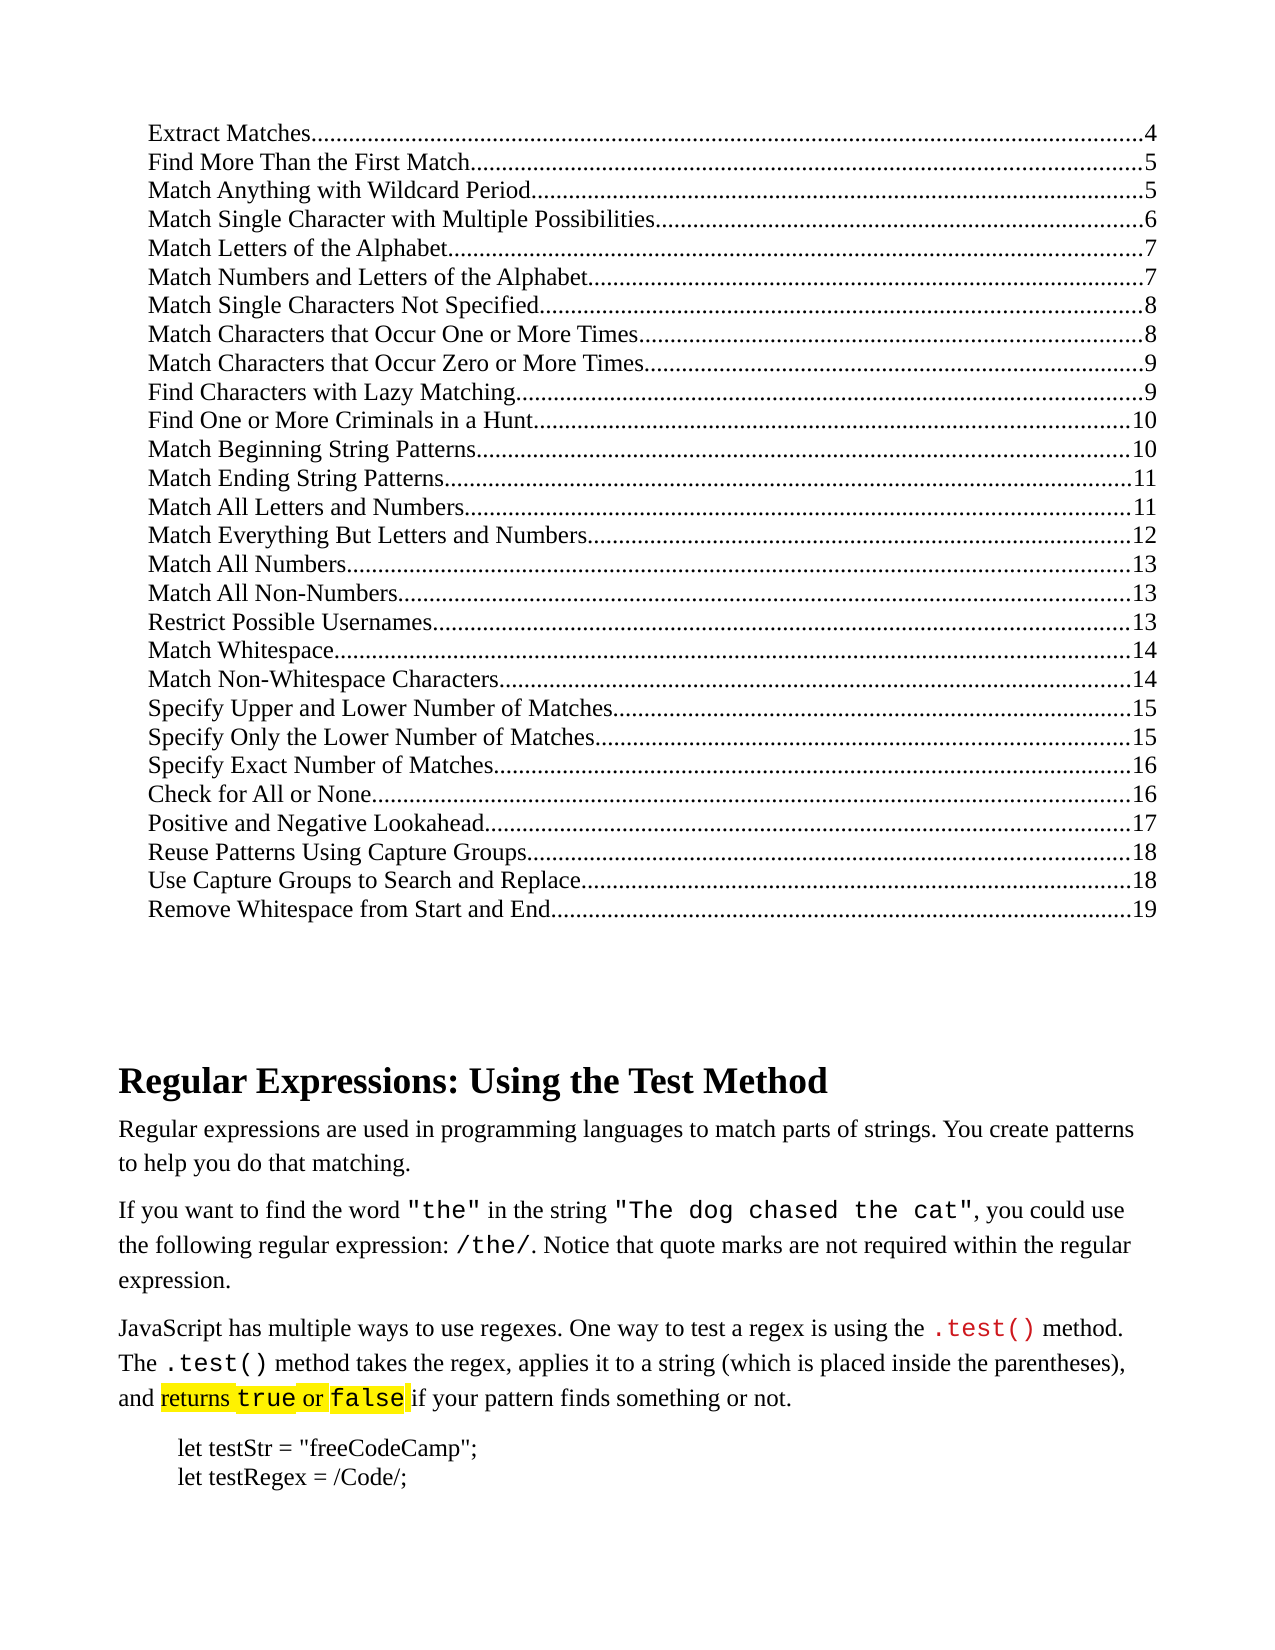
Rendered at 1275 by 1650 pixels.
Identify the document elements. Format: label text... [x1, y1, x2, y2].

text Check for All or None 16 [148, 779, 1157, 808]
text Match Numbers and Letters of the Alphabet 7 [148, 262, 1157, 291]
text If you want to find the word "the" in the string "The dog chased the cat", you could use the following regular expression: /the/. Notice that quote marks are not required within the regular expression. [118, 1195, 1157, 1294]
text Match Non-Whitespace Characters 14 [148, 664, 1157, 693]
text Match Single Character with Multiple Possibilities 6 [148, 204, 1157, 233]
text Match Letters of the Alphabet 7 [148, 233, 1157, 262]
text Extract Matches 4 [148, 118, 1157, 147]
text Match Everything But Letters and Numbers 12 [148, 521, 1157, 549]
text Specify Only the Lower Number of Matches 15 [148, 722, 1157, 751]
text Match Characters that Occur One or More Times 8 [148, 319, 1157, 348]
subtitle Regular Expressions: Using the Test Method [118, 1059, 1157, 1102]
text Find More Than the First Match 5 [148, 147, 1157, 176]
text Specify Exact Number of Matches 16 [148, 751, 1157, 779]
text Match All Letters and Numbers 11 [148, 492, 1157, 521]
text Match Ending String Patterns 11 [148, 463, 1157, 492]
text Use Capture Groups to Search and Replace 18 [148, 866, 1157, 894]
text JavaScript has multiple ways to use regexes. One way to test a regex is using the .test() method. The .test() method takes the regex, applies it to a string (which is placed inside the parentheses), and returns true or false if your pattern finds something or not. [118, 1313, 1157, 1414]
text Reuse Patterns Using Capture Groups 18 [148, 837, 1157, 866]
text Match Characters that Occur Zero or More Times 9 [148, 348, 1157, 377]
text Match Single Characters Not Specified 8 [148, 291, 1157, 319]
text Find One or More Criminals in a Hunt 10 [148, 406, 1157, 434]
text let testStr = "freeCodeCamp"; let testRegex = /Code/; [177, 1433, 1098, 1491]
text Remove Whitespace from Start and End 19 [148, 894, 1157, 923]
text Match Beginning String Patterns 10 [148, 434, 1157, 463]
text Match All Numbers 13 [148, 549, 1157, 578]
text Regular expressions are used in programming languages to match parts of strings. You create patterns to help you do that matching. [118, 1114, 1157, 1176]
text Match All Non-Numbers 13 [148, 578, 1157, 607]
text Match Whitespace 14 [148, 636, 1157, 664]
text Match Anything with Wildcard Period 5 [148, 176, 1157, 204]
text Find Characters with Lazy Matching 9 [148, 377, 1157, 406]
text Specify Upper and Lower Number of Matches 15 [148, 693, 1157, 722]
text Positive and Negative Lookahead 17 [148, 808, 1157, 837]
text Restrict Possible Usernames 13 [148, 607, 1157, 636]
